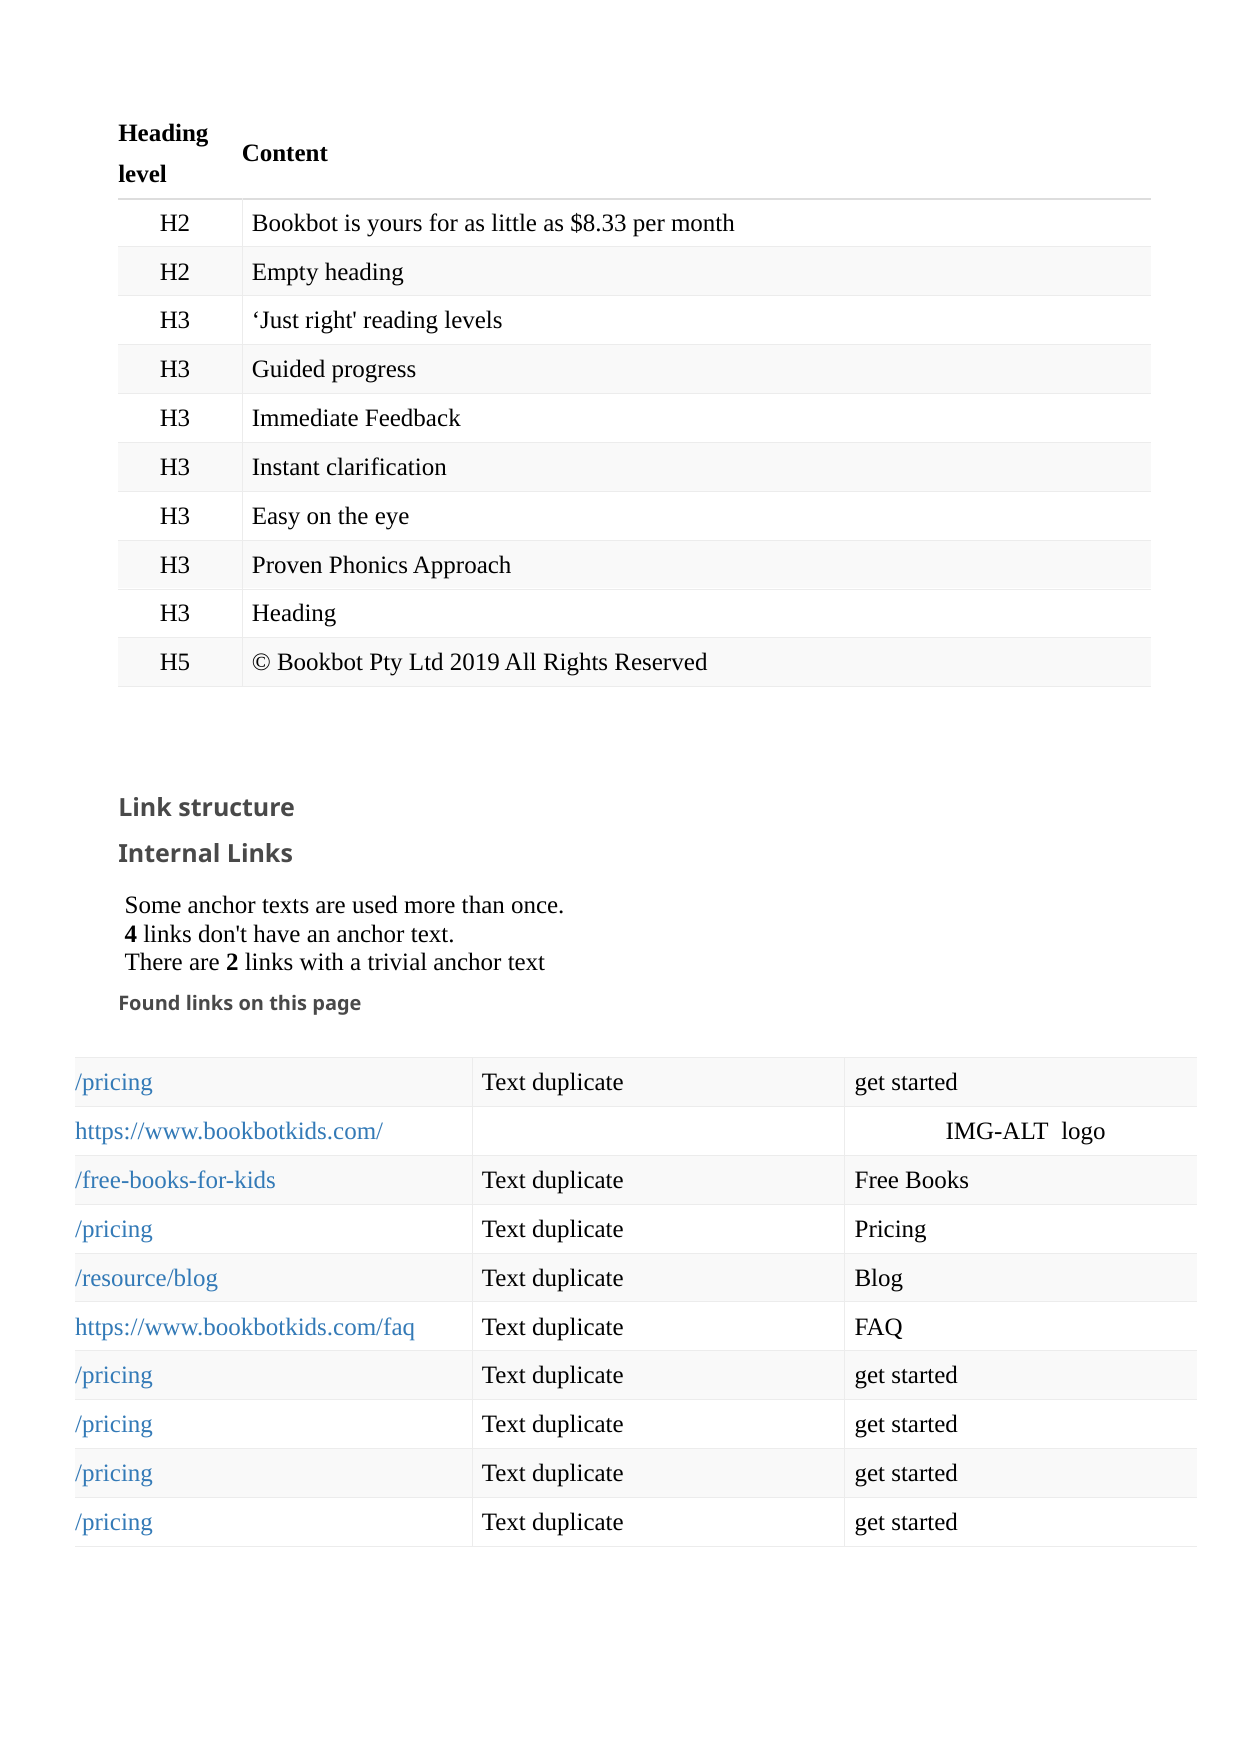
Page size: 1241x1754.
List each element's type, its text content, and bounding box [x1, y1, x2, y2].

table_cell /pricing [75, 1205, 472, 1253]
table_cell Free Books [845, 1156, 1197, 1204]
table_cell Immediate Feedback [243, 394, 1151, 442]
subtitle Found links on this page [118, 989, 1122, 1016]
table_cell © Bookbot Pty Ltd 2019 All Rights Reserved [243, 638, 1151, 686]
table_cell get started [845, 1498, 1197, 1546]
table_header get started [845, 1058, 1197, 1106]
table_cell Text duplicate [473, 1156, 844, 1204]
table_cell H3 [118, 345, 242, 393]
table_cell /free-books-for-kids [75, 1156, 472, 1204]
text 4 links don't have an anchor text. [118, 919, 1122, 947]
table_cell Text duplicate [473, 1400, 844, 1448]
table_cell H3 [118, 443, 242, 491]
table_cell get started [845, 1400, 1197, 1448]
table_header Heading level [118, 118, 242, 198]
table_header Text duplicate [473, 1058, 844, 1106]
table_cell /pricing [75, 1351, 472, 1399]
table_cell Guided progress [243, 345, 1151, 393]
table_cell Instant clarification [243, 443, 1151, 491]
table_cell /pricing [75, 1449, 472, 1497]
table_cell H3 [118, 541, 242, 588]
table_header Content [242, 118, 1151, 198]
table_cell H3 [118, 394, 242, 442]
table_cell Text duplicate [473, 1302, 844, 1350]
table_cell H2 [118, 200, 242, 246]
text Some anchor texts are used more than once. [118, 890, 1122, 919]
table_cell get started [845, 1449, 1197, 1497]
text Internal Links [118, 836, 1122, 870]
table_cell H3 [118, 590, 242, 637]
table_cell FAQ [845, 1302, 1197, 1350]
table_cell Text duplicate [473, 1498, 844, 1546]
table_cell /resource/blog [75, 1254, 472, 1301]
table_cell Easy on the eye [243, 492, 1151, 539]
table_cell ‘Just right' reading levels [243, 296, 1151, 344]
table_cell [473, 1107, 844, 1155]
table_cell Bookbot is yours for as little as $8.33 per month [243, 200, 1151, 246]
table_cell Pricing [845, 1205, 1197, 1253]
table_cell H5 [118, 638, 242, 686]
table_cell Text duplicate [473, 1449, 844, 1497]
table_cell Heading [243, 590, 1151, 637]
table_cell /pricing [75, 1498, 472, 1546]
table_cell /pricing [75, 1400, 472, 1448]
table_cell Text duplicate [473, 1254, 844, 1301]
table_cell Text duplicate [473, 1205, 844, 1253]
subtitle Link structure [118, 789, 1122, 824]
table_cell Text duplicate [473, 1351, 844, 1399]
table_cell https://www.bookbotkids.com/ [75, 1107, 472, 1155]
table_cell IMG-ALT logo [845, 1107, 1197, 1155]
table_cell H3 [118, 492, 242, 539]
table_cell https://www.bookbotkids.com/faq [75, 1302, 472, 1350]
text There are 2 links with a trivial anchor text [118, 947, 1122, 976]
table_cell Empty heading [243, 247, 1151, 295]
table_cell Proven Phonics Approach [243, 541, 1151, 588]
table_header /pricing [75, 1058, 472, 1106]
table_cell H2 [118, 247, 242, 295]
table_cell Blog [845, 1254, 1197, 1301]
table_cell H3 [118, 296, 242, 344]
table_cell get started [845, 1351, 1197, 1399]
